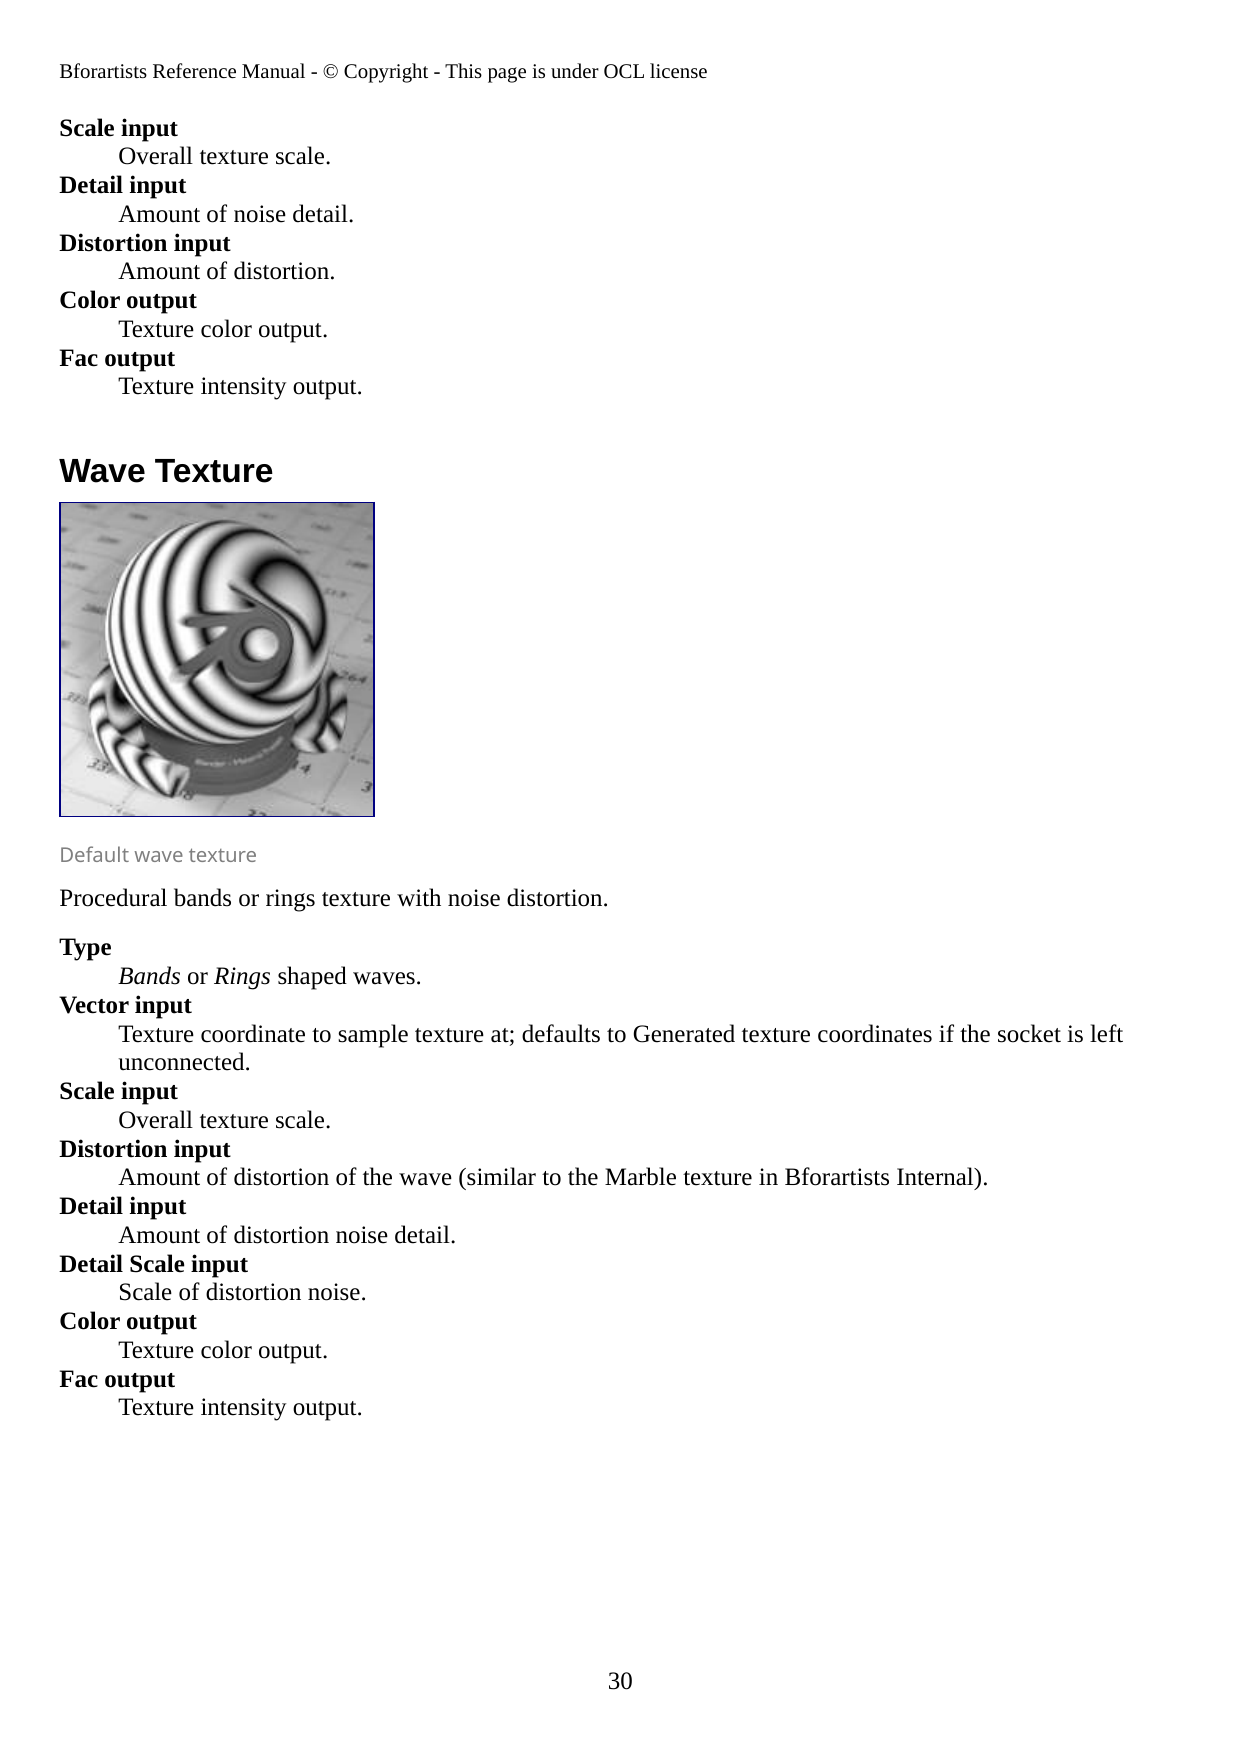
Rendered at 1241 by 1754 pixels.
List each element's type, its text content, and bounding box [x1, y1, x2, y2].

list Overall texture scale. [118, 1105, 1181, 1134]
subtitle Color output [59, 285, 1181, 314]
subtitle Scale input [59, 1076, 1181, 1105]
list Amount of distortion of the wave (similar to the Marble texture in Bforartists Internal). [118, 1162, 1181, 1191]
subtitle Fac output [59, 1364, 1181, 1392]
list Amount of noise detail. [118, 199, 1181, 228]
picture [61, 503, 373, 816]
subtitle Fac output [59, 343, 1181, 371]
list Texture color output. [118, 1335, 1181, 1364]
list Texture color output. [118, 314, 1181, 343]
list Texture coordinate to sample texture at; defaults to Generated texture coordinates if the socket is left unconnected. [118, 1019, 1181, 1076]
subtitle Distortion input [59, 228, 1181, 256]
list Texture intensity output. [118, 371, 1181, 400]
list Bands or Rings shaped waves. [118, 961, 1181, 990]
subtitle Type [59, 932, 1181, 961]
subtitle Detail input [59, 1191, 1181, 1220]
subtitle Vector input [59, 990, 1181, 1019]
subtitle Wave Texture [59, 450, 1181, 489]
subtitle Detail Scale input [59, 1249, 1181, 1277]
list Texture intensity output. [118, 1392, 1181, 1421]
subtitle Detail input [59, 170, 1181, 199]
subtitle Scale input [59, 113, 1181, 141]
subtitle Color output [59, 1306, 1181, 1335]
list Amount of distortion noise detail. [118, 1220, 1181, 1249]
subtitle Distortion input [59, 1134, 1181, 1162]
list Amount of distortion. [118, 256, 1181, 285]
list Scale of distortion noise. [118, 1277, 1181, 1306]
text Procedural bands or rings texture with noise distortion. [59, 883, 1181, 912]
list Overall texture scale. [118, 141, 1181, 170]
text Default wave texture [59, 837, 1181, 869]
